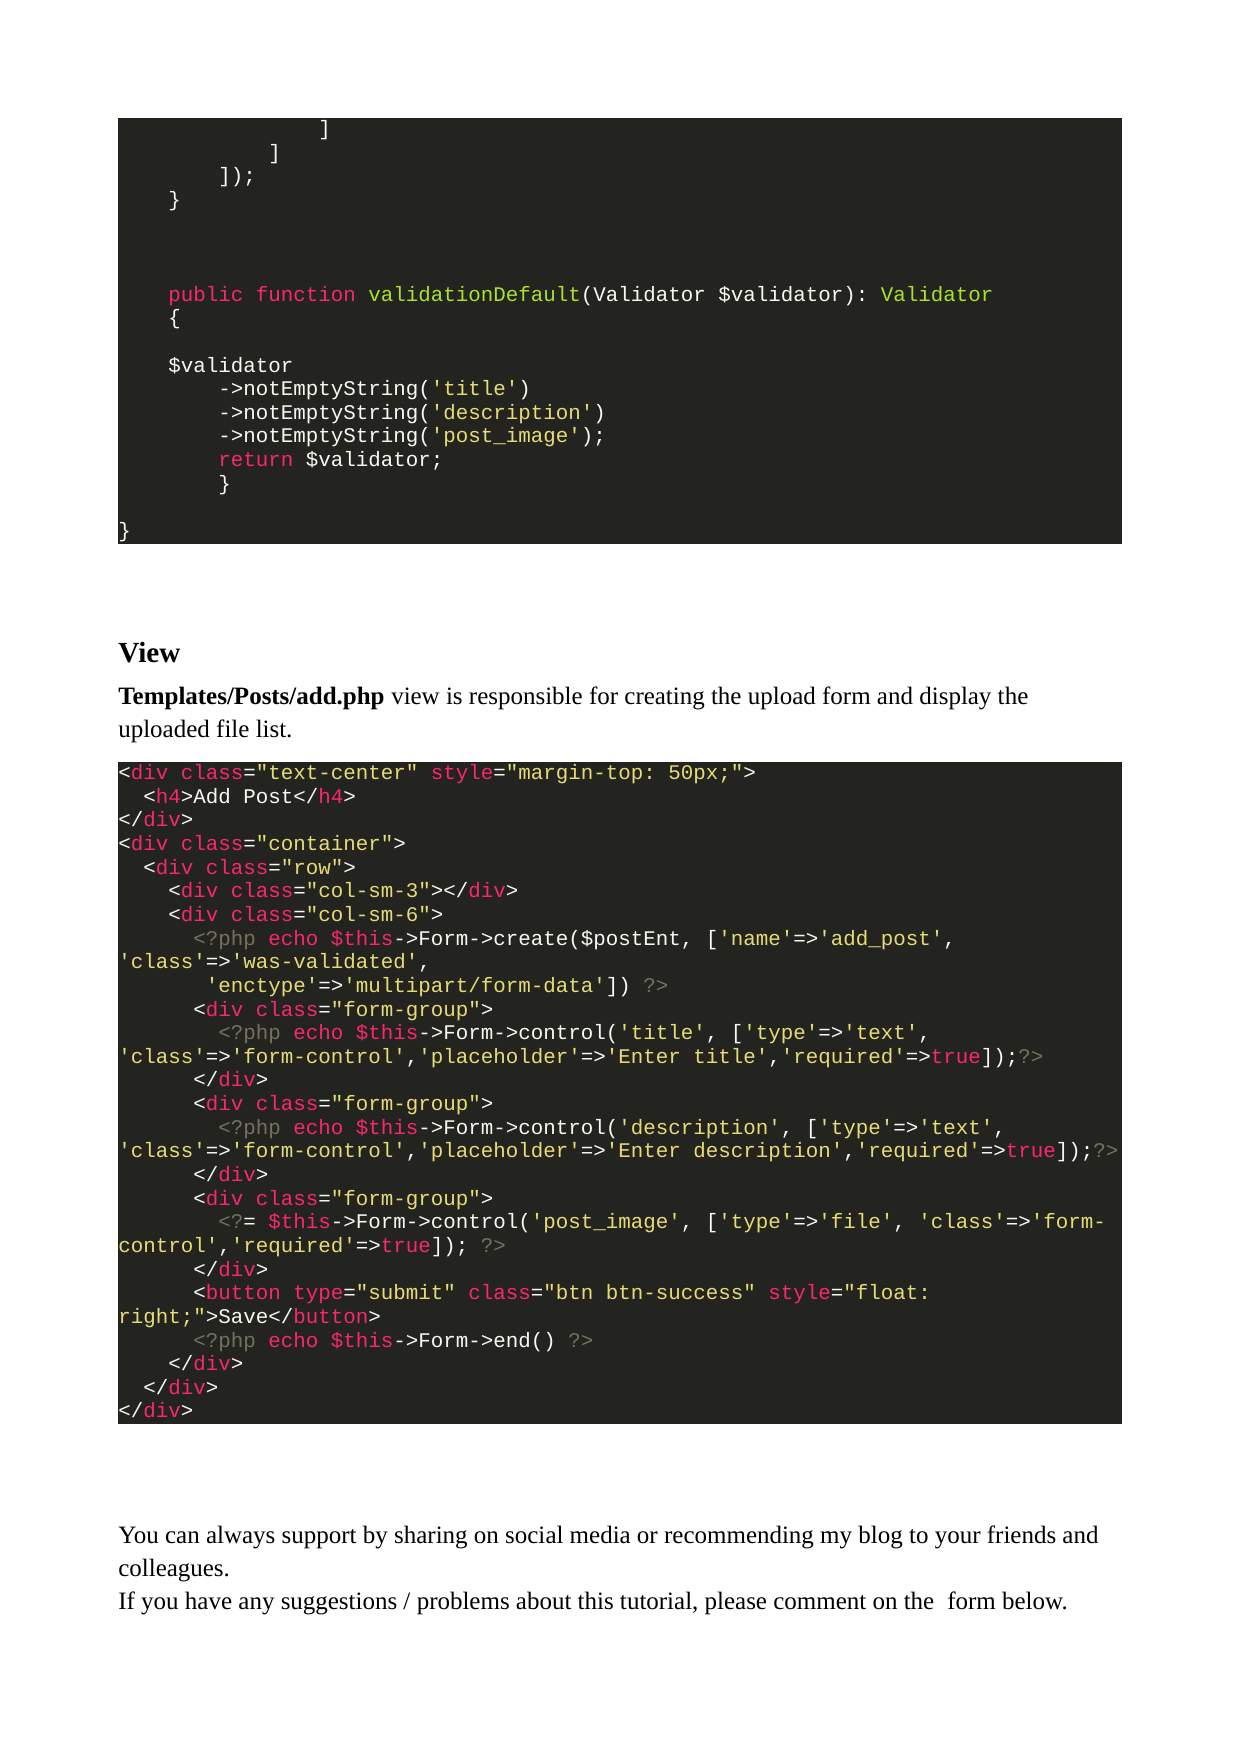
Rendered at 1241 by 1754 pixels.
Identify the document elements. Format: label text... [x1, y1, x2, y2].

text <div class="form-group"> [118, 998, 1122, 1022]
text ] [118, 118, 1122, 142]
text <div class="form-group"> [118, 1093, 1122, 1117]
text <h4>Add Post</h4> [118, 786, 1122, 809]
text </div> [118, 1377, 1122, 1401]
text ->notEmptyString('title') [118, 378, 1122, 402]
text </div> [118, 1353, 1122, 1377]
text <div class="container"> [118, 833, 1122, 857]
text } [118, 189, 1122, 213]
text public function validationDefault(Validator $validator): Validator [118, 284, 1122, 307]
text $validator [118, 354, 1122, 378]
text { [118, 307, 1122, 331]
text <div class="row"> [118, 857, 1122, 880]
text ] [118, 142, 1122, 165]
text <div class="col-sm-6"> [118, 904, 1122, 928]
text ->notEmptyString('description') [118, 402, 1122, 426]
text return $validator; [118, 449, 1122, 473]
text 'enctype'=>'multipart/form-data']) ?> [118, 975, 1122, 998]
text Templates/Posts/add.php view is responsible for creating the upload form and display the uploaded file list. [118, 681, 1122, 743]
text </div> [118, 1164, 1122, 1188]
text } [118, 473, 1122, 496]
text <?php echo $this->Form->create($postEnt, ['name'=>'add_post', 'class'=>'was-validated', [118, 928, 1122, 975]
text <?= $this->Form->control('post_image', ['type'=>'file', 'class'=>'form-control','required'=>true]); ?> [118, 1211, 1122, 1259]
text } [118, 520, 1122, 544]
text <div class="form-group"> [118, 1188, 1122, 1211]
text You can always support by sharing on social media or recommending my blog to your friends and colleagues. [118, 1520, 1122, 1581]
text ]); [118, 165, 1122, 189]
subtitle View [118, 635, 1122, 669]
text <?php echo $this->Form->control('description', ['type'=>'text', 'class'=>'form-control','placeholder'=>'Enter description','required'=>true]);?> [118, 1117, 1122, 1164]
text <div class="text-center" style="margin-top: 50px;"> [118, 762, 1122, 786]
text <button type="submit" class="btn btn-success" style="float: right;">Save</button> [118, 1282, 1122, 1329]
text </div> [118, 1259, 1122, 1282]
text <?php echo $this->Form->control('title', ['type'=>'text', 'class'=>'form-control','placeholder'=>'Enter title','required'=>true]);?> [118, 1022, 1122, 1069]
text ->notEmptyString('post_image'); [118, 426, 1122, 449]
text If you have any suggestions / problems about this tutorial, please comment on the form below. [118, 1586, 1122, 1614]
text </div> [118, 809, 1122, 833]
text </div> [118, 1069, 1122, 1093]
text </div> [118, 1401, 1122, 1424]
text <div class="col-sm-3"></div> [118, 880, 1122, 904]
text <?php echo $this->Form->end() ?> [118, 1329, 1122, 1353]
